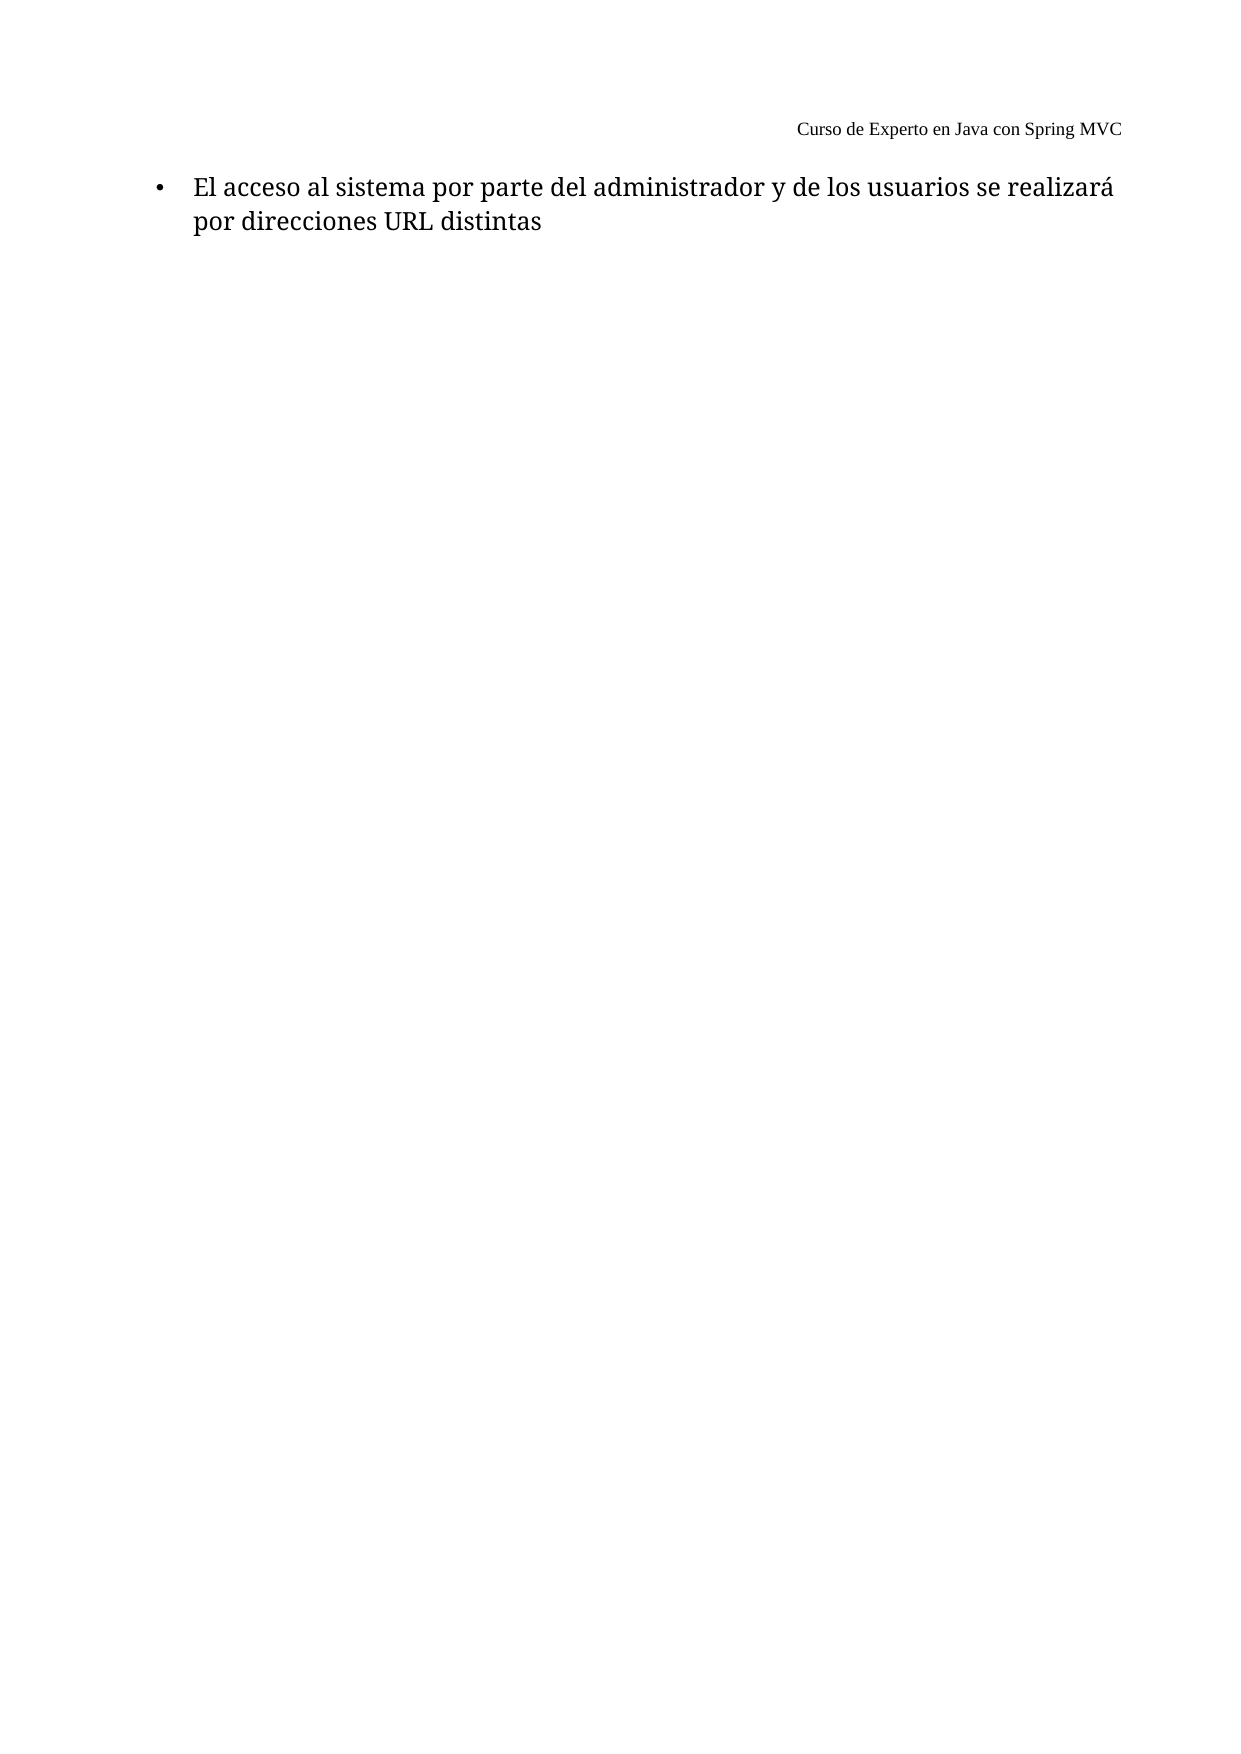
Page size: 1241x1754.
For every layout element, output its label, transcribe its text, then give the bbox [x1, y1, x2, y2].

list El acceso al sistema por parte del administrador y de los usuarios se realizará por direcciones URL distintas [156, 169, 1122, 237]
